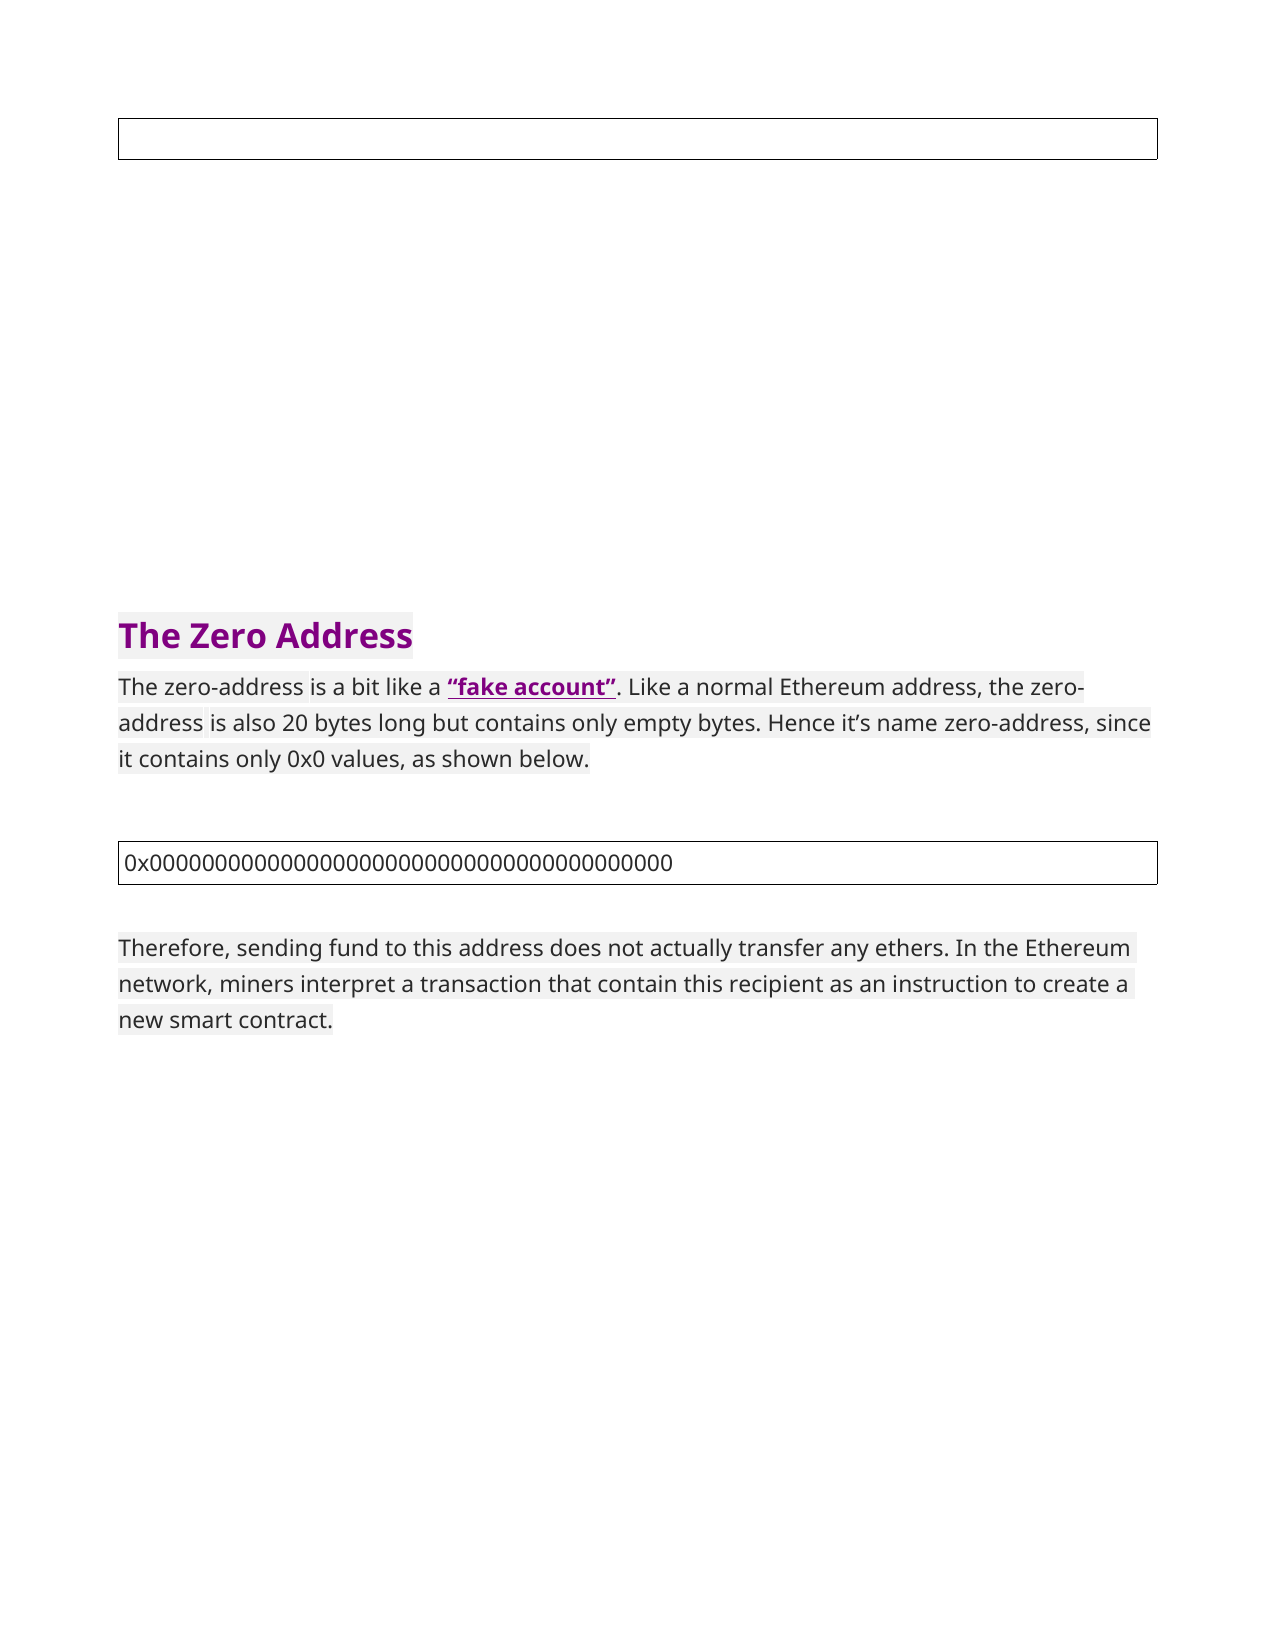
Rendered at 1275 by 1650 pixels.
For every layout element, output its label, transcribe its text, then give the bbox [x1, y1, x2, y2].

table_header [119, 119, 1157, 158]
text Therefore, sending fund to this address does not actually transfer any ethers. In the Ethereum network, miners interpret a transaction that contain this recipient as an instruction to create a new smart contract. [118, 932, 1157, 1035]
subtitle The Zero Address [118, 612, 1157, 659]
text The zero-address is a bit like a “fake account”. Like a normal Ethereum address, the zero-address is also 20 bytes long but contains only empty bytes. Hence it’s name zero-address, since it contains only 0x0 values, as shown below. [118, 671, 1157, 774]
table_header 0x0000000000000000000000000000000000000000 [119, 842, 1157, 884]
